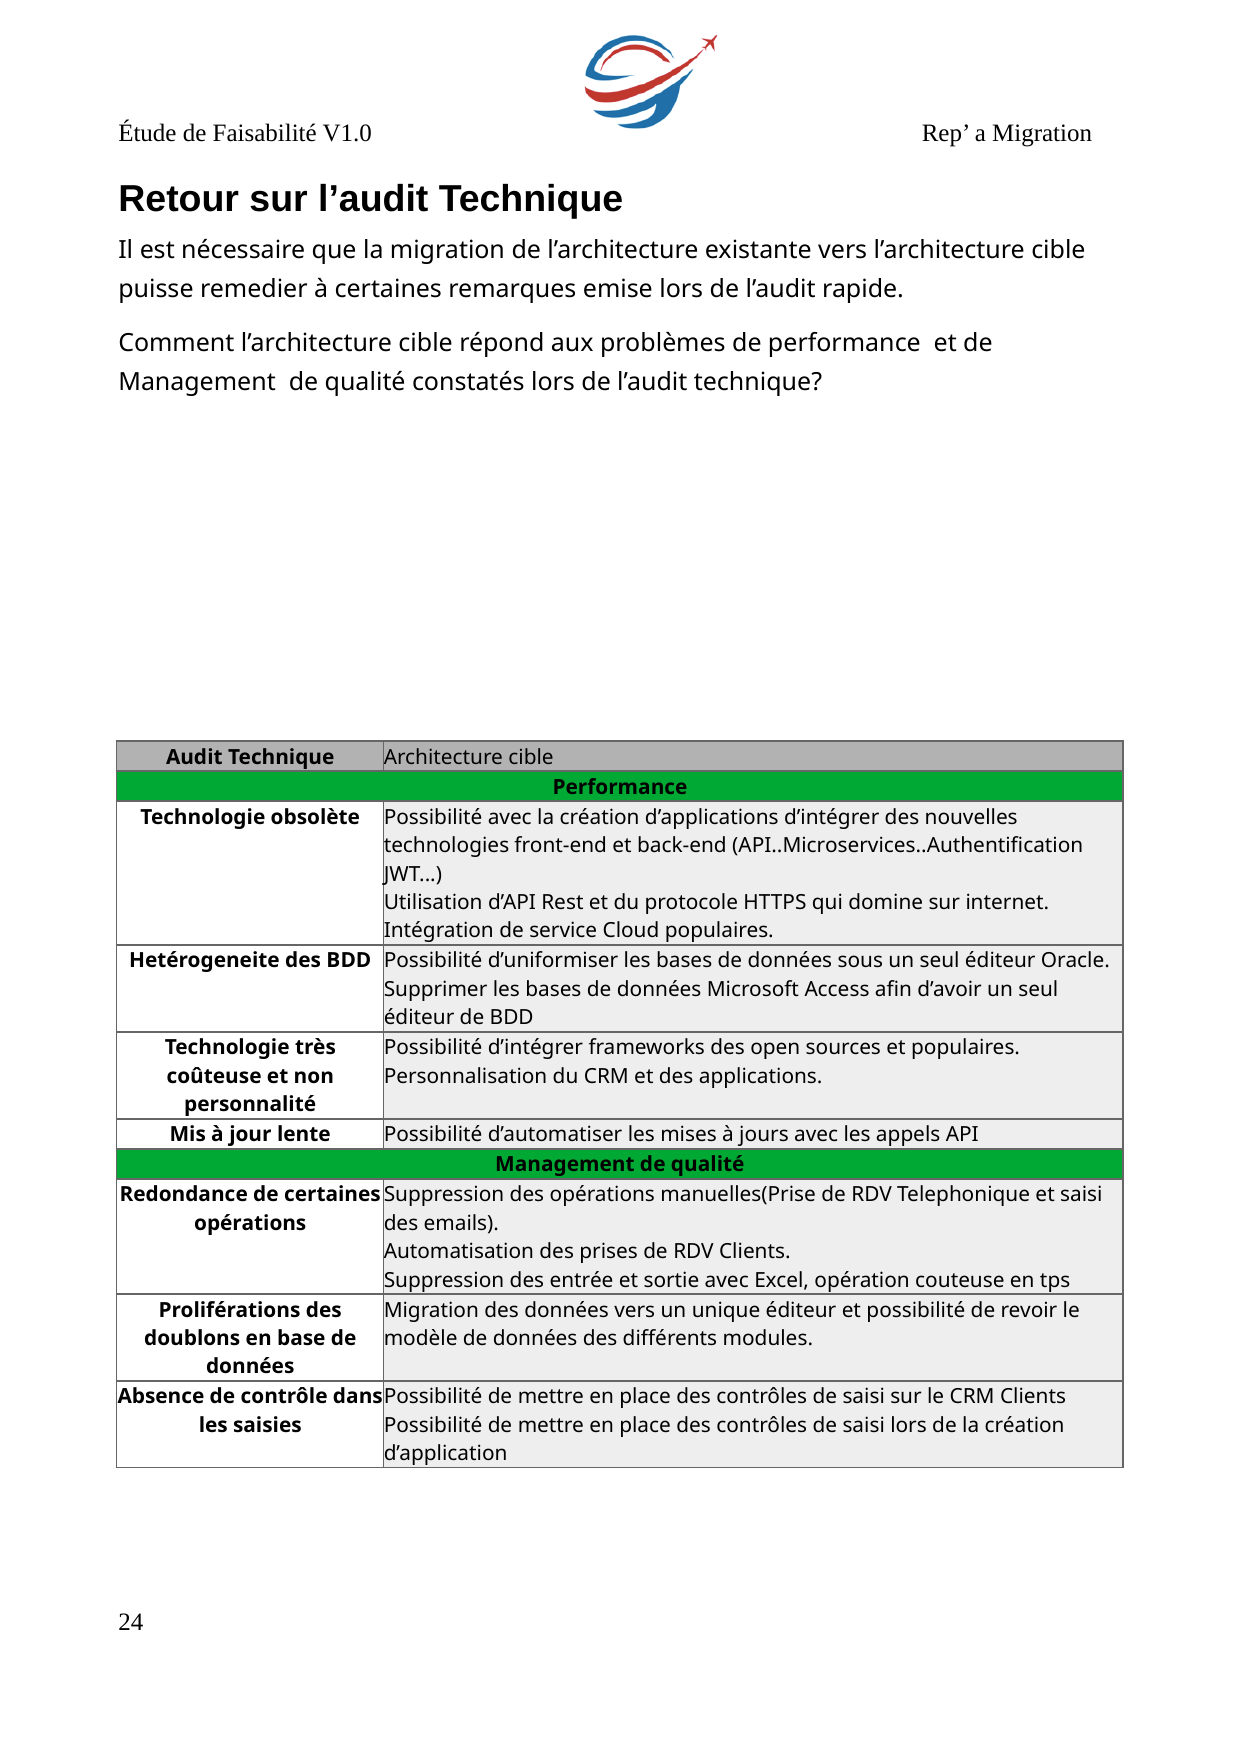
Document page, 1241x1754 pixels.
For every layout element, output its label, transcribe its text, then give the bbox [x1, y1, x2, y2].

table_header Architecture cible [384, 742, 1122, 770]
text Il est nécessaire que la migration de l’architecture existante vers l’architecture cible puisse remedier à certaines remarques emise lors de l’audit rapide. [118, 232, 1122, 305]
table_cell Possibilité d’uniformiser les bases de données sous un seul éditeur Oracle. Supprimer les bases de données Microsoft Access afin d’avoir un seul éditeur de BDD [384, 946, 1122, 1031]
table_cell Redondance de certaines opérations [117, 1180, 383, 1293]
table_cell Technologie obsolète [117, 802, 383, 944]
table_cell Possibilité avec la création d’applications d’intégrer des nouvelles technologies front-end et back-end (API..Microservices..Authentification JWT...) Utilisation d’API Rest et du protocole HTTPS qui domine sur internet. Intégration de service Cloud populaires. [384, 802, 1122, 944]
table_cell Possibilité d’automatiser les mises à jours avec les appels API [384, 1120, 1122, 1148]
picture [577, 14, 723, 155]
table_cell Possibilité d’intégrer frameworks des open sources et populaires. Personnalisation du CRM et des applications. [384, 1033, 1122, 1118]
table_cell Possibilité de mettre en place des contrôles de saisi sur le CRM Clients Possibilité de mettre en place des contrôles de saisi lors de la création d’application [384, 1382, 1122, 1467]
table_cell Hetérogeneite des BDD [117, 946, 383, 1031]
table_cell Proliférations des doublons en base de données [117, 1295, 383, 1380]
table_cell Mis à jour lente [117, 1120, 383, 1148]
table_cell Management de qualité [117, 1150, 1122, 1178]
table_cell Absence de contrôle dans les saisies [117, 1382, 383, 1467]
table_cell Migration des données vers un unique éditeur et possibilité de revoir le modèle de données des différents modules. [384, 1295, 1122, 1380]
table_cell Performance [117, 772, 1122, 800]
table_cell Suppression des opérations manuelles(Prise de RDV Telephonique et saisi des emails). Automatisation des prises de RDV Clients. Suppression des entrée et sortie avec Excel, opération couteuse en tps [384, 1180, 1122, 1293]
table_header Audit Technique [117, 742, 383, 770]
table_cell Technologie très coûteuse et non personnalité [117, 1033, 383, 1118]
text Comment l’architecture cible répond aux problèmes de performance et de Management de qualité constatés lors de l’audit technique? [118, 325, 1122, 398]
subtitle Retour sur l’audit Technique [118, 176, 1122, 219]
